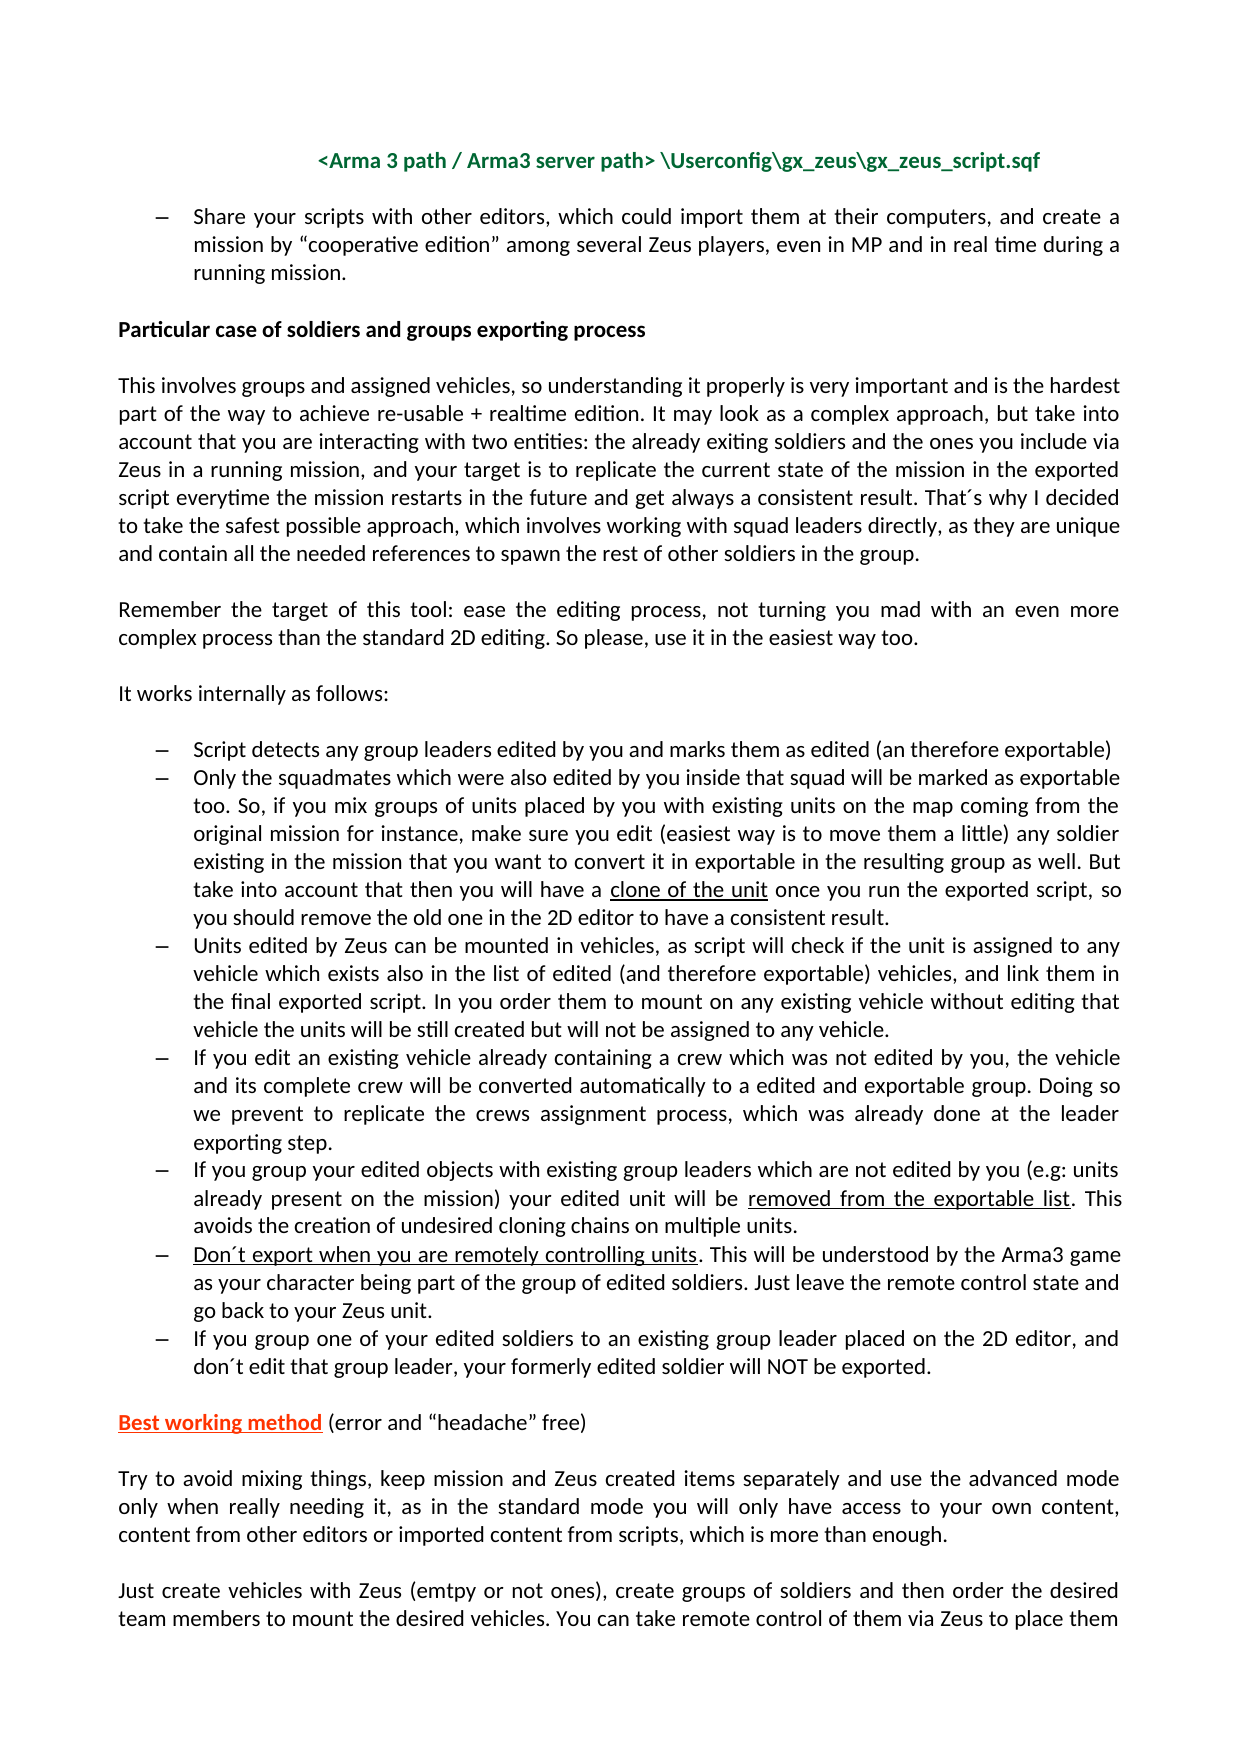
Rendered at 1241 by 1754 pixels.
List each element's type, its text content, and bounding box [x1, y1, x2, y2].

text Particular case of soldiers and groups exporting process [118, 315, 1122, 343]
list Don´t export when you are remotely controlling units. This will be understood by the Arma3 game as your character being part of the group of edited soldiers. Just leave the remote control state and go back to your Zeus unit. [156, 1240, 1122, 1324]
list Units edited by Zeus can be mounted in vehicles, as script will check if the unit is assigned to any vehicle which exists also in the list of edited (and therefore exportable) vehicles, and link them in the final exported script. In you order them to mount on any existing vehicle without editing that vehicle the units will be still created but will not be assigned to any vehicle. [156, 931, 1122, 1043]
list Script detects any group leaders edited by you and marks them as edited (an therefore exportable) [156, 735, 1122, 763]
text This involves groups and assigned vehicles, so understanding it properly is very important and is the hardest part of the way to achieve re-usable + realtime edition. It may look as a complex approach, but take into account that you are interacting with two entities: the already exiting soldiers and the ones you include via Zeus in a running mission, and your target is to replicate the current state of the mission in the exported script everytime the mission restarts in the future and get always a consistent result. That´s why I decided to take the safest possible approach, which involves working with squad leaders directly, as they are unique and contain all the needed references to spawn the rest of other soldiers in the group. [118, 371, 1122, 567]
text Just create vehicles with Zeus (emtpy or not ones), create groups of soldiers and then order the desired team members to mount the desired vehicles. You can take remote control of them via Zeus to place them [118, 1576, 1122, 1632]
list If you edit an existing vehicle already containing a crew which was not edited by you, the vehicle and its complete crew will be converted automatically to a edited and exportable group. Doing so we prevent to replicate the crews assignment process, which was already done at the leader exporting step. [156, 1043, 1122, 1156]
list Share your scripts with other editors, which could import them at their computers, and create a mission by “cooperative edition” among several Zeus players, even in MP and in real time during a running mission. [156, 202, 1122, 286]
text Remember the target of this tool: ease the editing process, not turning you mad with an even more complex process than the standard 2D editing. So please, use it in the easiest way too. [118, 595, 1122, 651]
list If you group your edited objects with existing group leaders which are not edited by you (e.g: units already present on the mission) your edited unit will be removed from the exportable list. This avoids the creation of undesired cloning chains on multiple units. [156, 1156, 1122, 1240]
text Try to avoid mixing things, keep mission and Zeus created items separately and use the advanced mode only when really needing it, as in the standard mode you will only have access to your own content, content from other editors or imported content from scripts, which is more than enough. [118, 1464, 1122, 1548]
list Only the squadmates which were also edited by you inside that squad will be marked as exportable too. So, if you mix groups of units placed by you with existing units on the map coming from the original mission for instance, make sure you edit (easiest way is to move them a little) any soldier existing in the mission that you want to convert it in exportable in the resulting group as well. But take into account that then you will have a clone of the unit once you run the exported script, so you should remove the old one in the 2D editor to have a consistent result. [156, 763, 1122, 931]
text <Arma 3 path / Arma3 server path> \Userconfig\gx_zeus\gx_zeus_script.sqf [118, 146, 1122, 174]
list If you group one of your edited soldiers to an existing group leader placed on the 2D editor, and don´t edit that group leader, your formerly edited soldier will NOT be exported. [156, 1324, 1122, 1380]
text It works internally as follows: [118, 679, 1122, 707]
text Best working method (error and “headache” free) [118, 1408, 1122, 1436]
